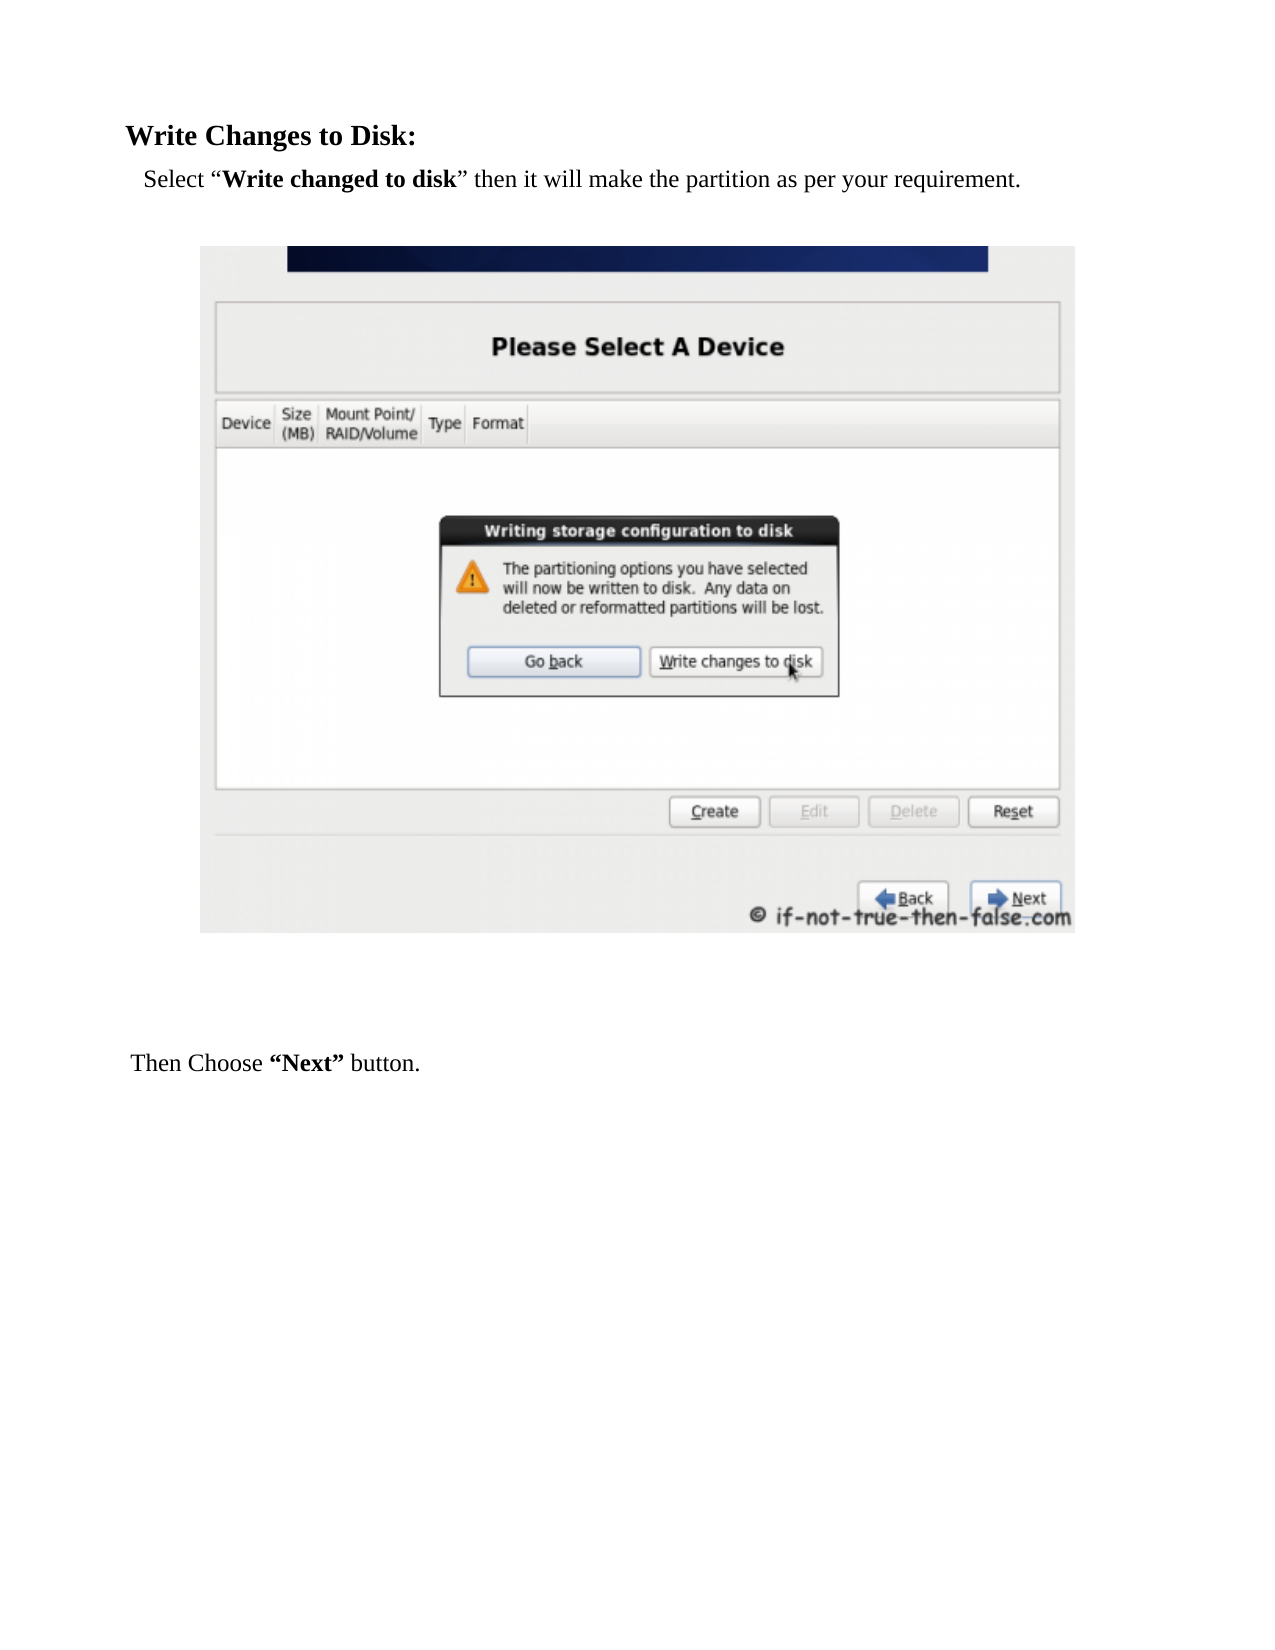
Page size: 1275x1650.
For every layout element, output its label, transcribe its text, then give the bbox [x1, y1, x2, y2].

text Select “Write changed to disk” then it will make the partition as per your requirement. [118, 164, 1157, 193]
text Then Choose “Next” button. [118, 1048, 1157, 1076]
picture [200, 246, 1075, 933]
subtitle Write Changes to Disk: [118, 118, 1157, 152]
